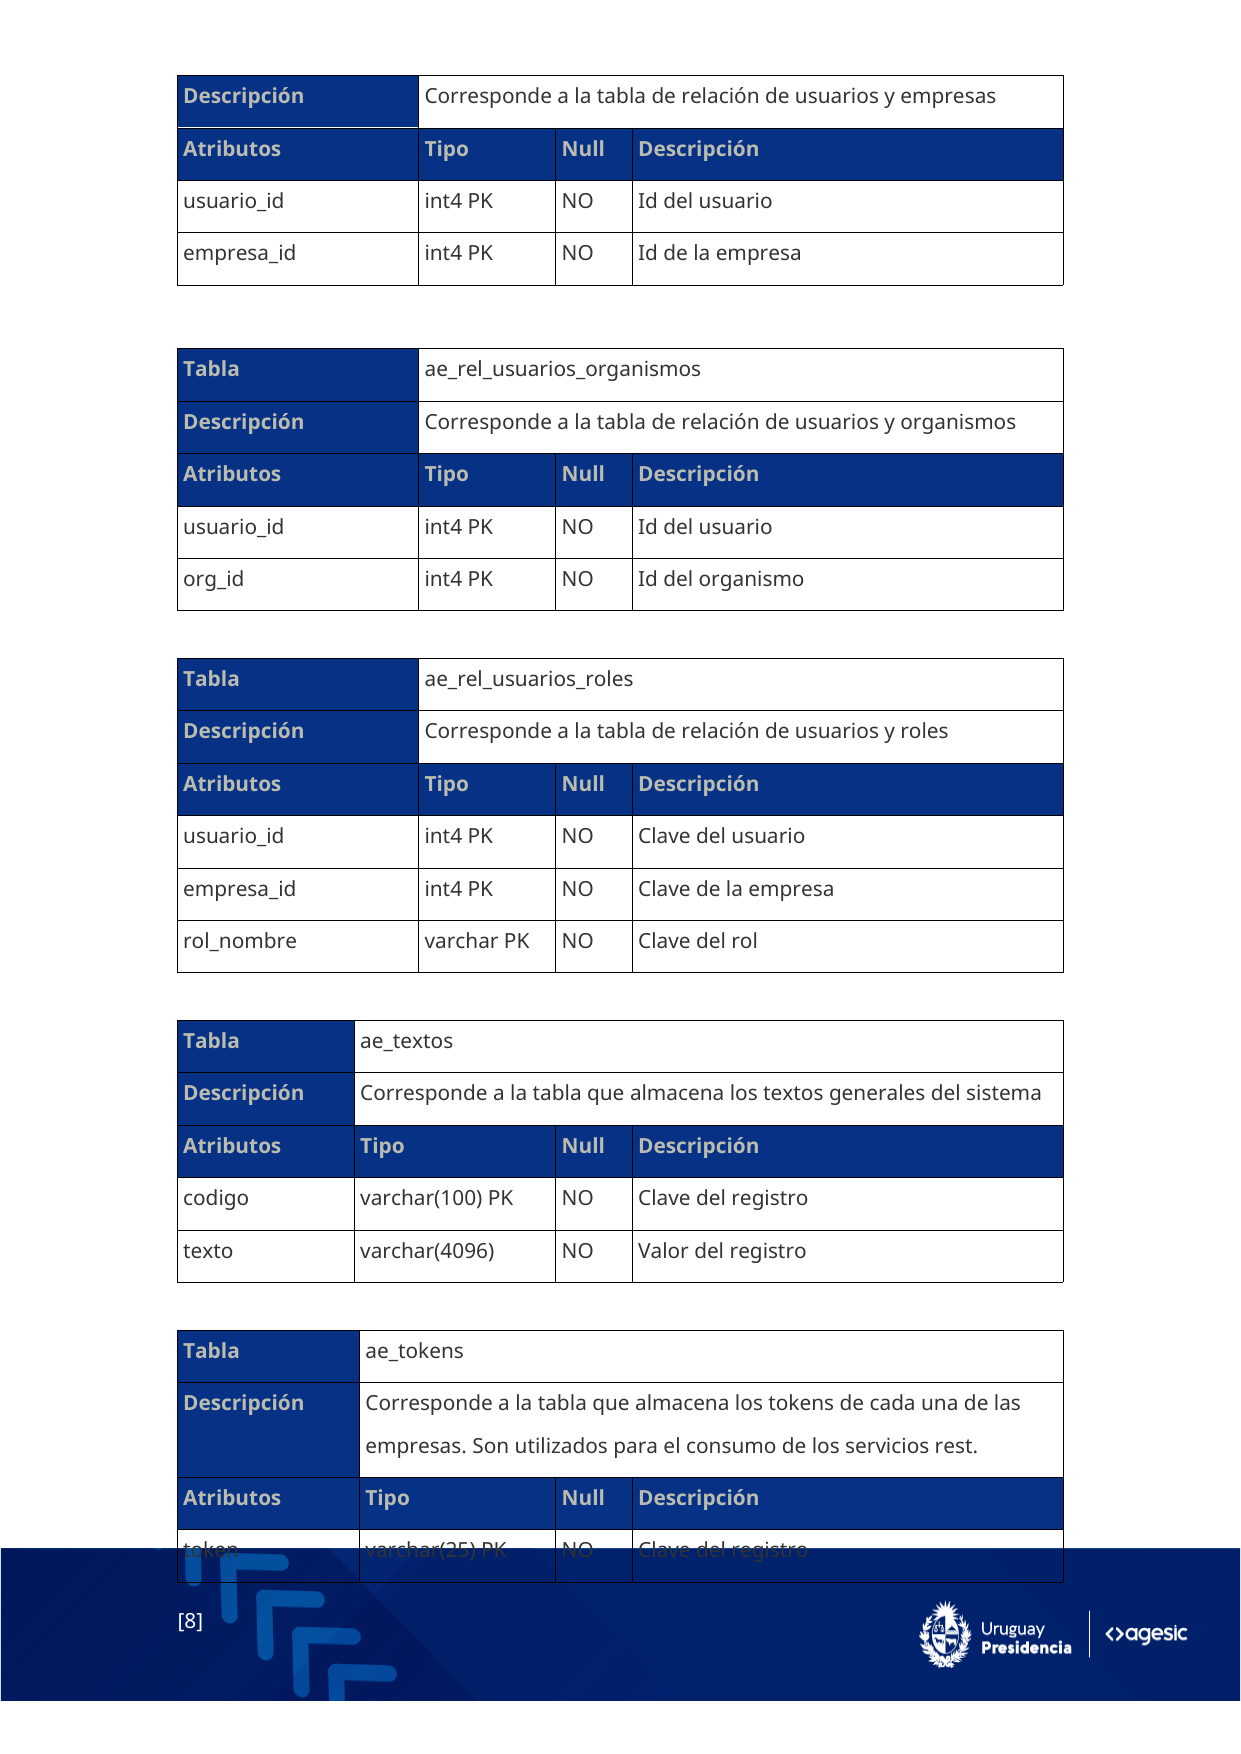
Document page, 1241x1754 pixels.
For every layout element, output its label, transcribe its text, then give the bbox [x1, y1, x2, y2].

table_cell Null [556, 764, 632, 815]
table_cell NO [556, 181, 632, 232]
table_cell varchar(4096) [355, 1231, 555, 1282]
table_cell varchar PK [419, 921, 555, 972]
table_cell Descripción [178, 1383, 359, 1477]
table_cell Id del usuario [633, 181, 1063, 232]
table_cell Corresponde a la tabla que almacena los tokens de cada una de las empresas. Son utilizados para el consumo de los servicios rest. [360, 1383, 1063, 1477]
table_cell Atributos [178, 454, 418, 506]
table_cell Descripción [633, 1126, 1063, 1177]
table_cell Atributos [178, 764, 418, 815]
table_header Tabla [178, 1021, 354, 1072]
table_cell Corresponde a la tabla que almacena los textos generales del sistema [355, 1073, 1063, 1125]
table_cell Atributos [178, 1126, 354, 1177]
table_cell rol_nombre [178, 921, 418, 972]
table_cell NO [556, 559, 632, 610]
table_cell Descripción [633, 764, 1063, 815]
table_cell Descripción [633, 1478, 1063, 1529]
table_cell Tipo [419, 764, 555, 815]
table_header Tabla [178, 1331, 359, 1382]
table_cell Null [556, 1126, 632, 1177]
table_cell Null [556, 1478, 632, 1529]
table_cell int4 PK [419, 181, 555, 232]
table_cell Clave del rol [633, 921, 1063, 972]
table_cell Descripción [178, 1073, 354, 1125]
table_cell Id del usuario [633, 507, 1063, 558]
table_cell texto [178, 1231, 354, 1282]
table_cell token [178, 1530, 359, 1548]
table_cell codigo [178, 1178, 354, 1229]
table_header ae_rel_usuarios_organismos [419, 349, 1063, 401]
table_cell usuario_id [178, 816, 418, 867]
table_cell int4 PK [419, 507, 555, 558]
table_cell varchar(25) PK [360, 1530, 555, 1548]
table_cell Valor del registro [633, 1231, 1063, 1282]
table_cell Null [556, 454, 632, 506]
table_header ae_textos [355, 1021, 1063, 1072]
table_cell Clave del registro [633, 1530, 1063, 1548]
table_cell Descripción [178, 711, 418, 763]
table_header Tabla [178, 349, 418, 401]
table_cell Tipo [419, 129, 555, 180]
table_cell Atributos [178, 1478, 359, 1529]
table_header Tabla [178, 659, 418, 710]
table_cell org_id [178, 559, 418, 610]
table_cell NO [580, 1544, 590, 1548]
table_cell varchar(100) PK [355, 1178, 555, 1229]
table_cell int4 PK [419, 816, 555, 867]
table_cell Atributos [178, 129, 418, 180]
table_cell Null [556, 129, 632, 180]
table_cell Descripción [178, 402, 418, 453]
table_cell Clave del usuario [633, 816, 1063, 867]
table_cell Corresponde a la tabla de relación de usuarios y empresas [419, 76, 1063, 127]
table_cell NO [556, 507, 632, 558]
table_cell Descripción [633, 454, 1063, 506]
table_cell NO [556, 1178, 632, 1229]
table_header ae_rel_usuarios_roles [419, 659, 1063, 710]
table_cell usuario_id [178, 181, 418, 232]
table_cell NO [556, 816, 632, 867]
table_cell Clave del registro [633, 1178, 1063, 1229]
table_cell Clave de la empresa [633, 869, 1063, 920]
table_cell Id del organismo [633, 559, 1063, 610]
table_cell NO [556, 233, 632, 284]
table_cell Id de la empresa [633, 233, 1063, 284]
table_cell Descripción [633, 129, 1063, 180]
table_cell NO [556, 1530, 632, 1548]
table_header ae_tokens [360, 1331, 1063, 1382]
table_cell int4 PK [419, 233, 555, 284]
table_cell NO [556, 1231, 632, 1282]
table_cell Tipo [355, 1126, 555, 1177]
table_cell Descripción [178, 76, 418, 127]
table_cell Corresponde a la tabla de relación de usuarios y roles [419, 711, 1063, 763]
table_cell usuario_id [178, 507, 418, 558]
table_cell Tipo [360, 1478, 555, 1529]
table_cell empresa_id [178, 869, 418, 920]
table_cell int4 PK [419, 559, 555, 610]
table_cell int4 PK [419, 869, 555, 920]
table_cell Corresponde a la tabla de relación de usuarios y organismos [419, 402, 1063, 453]
table_cell Tipo [419, 454, 555, 506]
table_cell NO [556, 921, 632, 972]
table_cell NO [556, 869, 632, 920]
table_cell empresa_id [178, 233, 418, 284]
